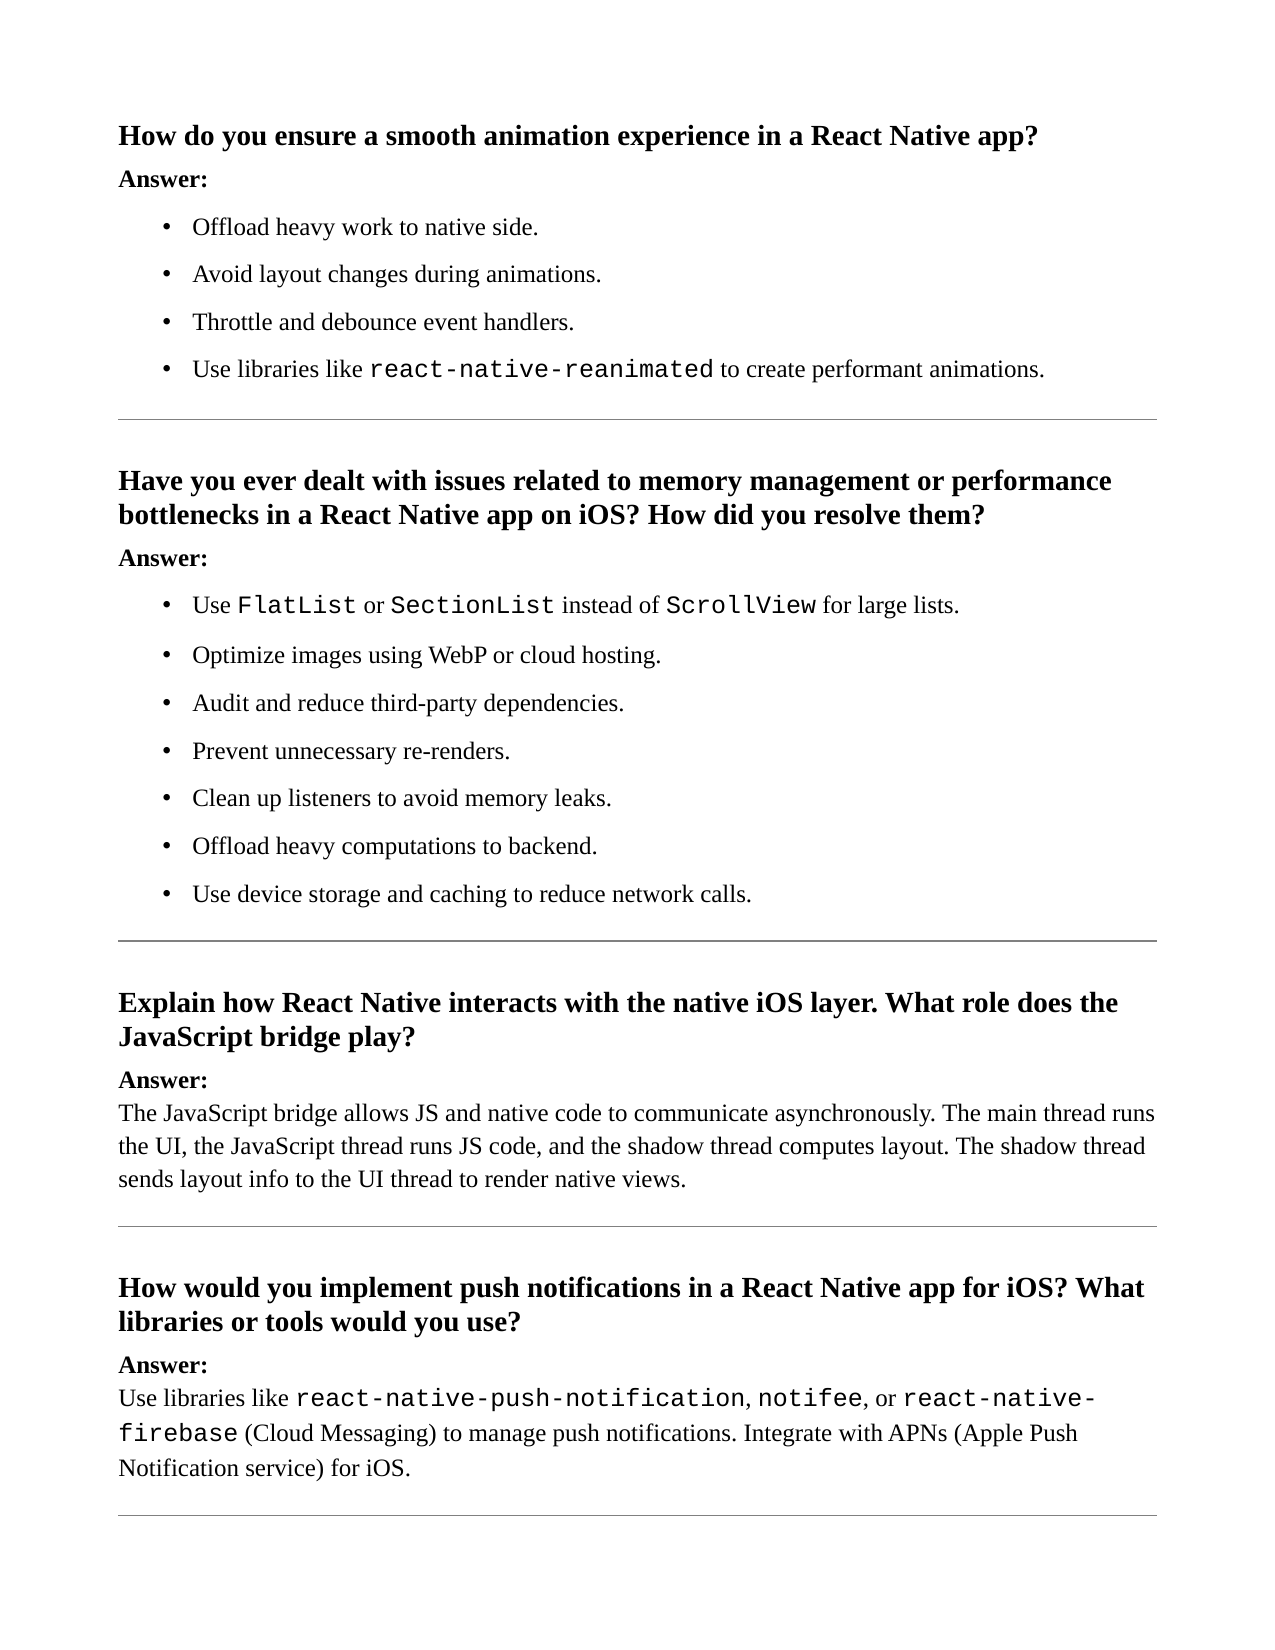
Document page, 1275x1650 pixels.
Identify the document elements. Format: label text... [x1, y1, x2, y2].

subtitle How would you implement push notifications in a React Native app for iOS? What libraries or tools would you use? [118, 1270, 1157, 1337]
subtitle Have you ever dealt with issues related to memory management or performance bottlenecks in a React Native app on iOS? How did you resolve them? [118, 463, 1157, 531]
list Offload heavy computations to backend. [162, 831, 1157, 860]
list Offload heavy work to native side. [162, 212, 1157, 241]
list Audit and reduce third-party dependencies. [162, 688, 1157, 717]
text Answer: [118, 164, 1157, 193]
list Use FlatList or SectionList instead of ScrollView for large lists. [162, 591, 1157, 621]
list Use device storage and caching to reduce network calls. [162, 879, 1157, 907]
list Throttle and debounce event handlers. [162, 307, 1157, 336]
text Answer: The JavaScript bridge allows JS and native code to communicate asynchronously. The main thread runs the UI, the JavaScript thread runs JS code, and the shadow thread computes layout. The shadow thread sends layout info to the UI thread to render native views. [118, 1065, 1157, 1192]
text Answer: Use libraries like react-native-push-notification, notifee, or react-native-firebase (Cloud Messaging) to manage push notifications. Integrate with APNs (Apple Push Notification service) for iOS. [118, 1350, 1157, 1482]
list Avoid layout changes during animations. [162, 259, 1157, 288]
list Use libraries like react-native-reanimated to create performant animations. [162, 354, 1157, 385]
subtitle Explain how React Native interacts with the native iOS layer. What role does the JavaScript bridge play? [118, 985, 1157, 1052]
list Prevent unnecessary re-renders. [162, 736, 1157, 764]
list Optimize images using WebP or cloud hosting. [162, 641, 1157, 669]
subtitle How do you ensure a smooth animation experience in a React Native app? [118, 118, 1157, 152]
list Clean up listeners to avoid memory leaks. [162, 783, 1157, 812]
text Answer: [118, 543, 1157, 572]
